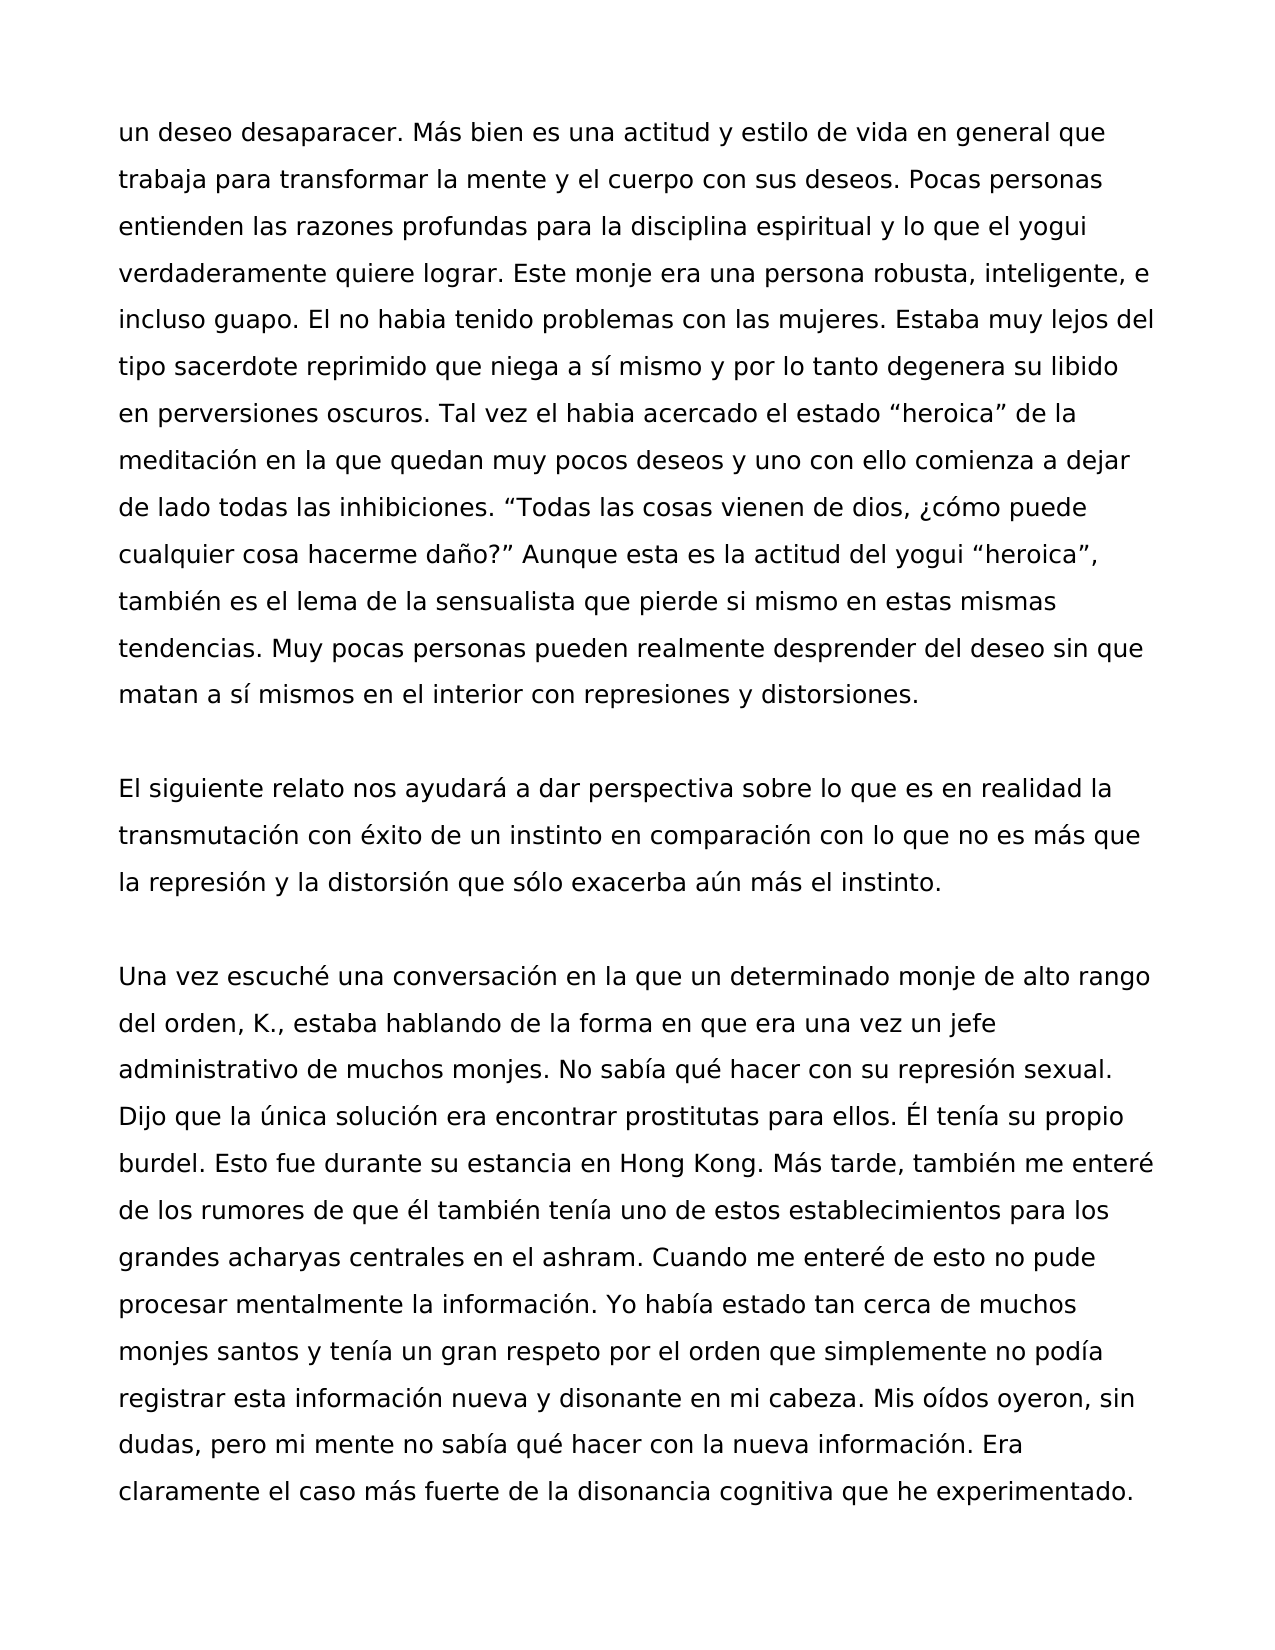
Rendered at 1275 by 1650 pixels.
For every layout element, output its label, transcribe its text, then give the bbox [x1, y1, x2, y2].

text un deseo desaparacer. Más bien es una actitud y estilo de vida en general que trabaja para transformar la mente y el cuerpo con sus deseos. Pocas personas entienden las razones profundas para la disciplina espiritual y lo que el yogui verdaderamente quiere lograr. Este monje era una persona robusta, inteligente, e incluso guapo. El no habia tenido problemas con las mujeres. Estaba muy lejos del tipo sacerdote reprimido que niega a sí mismo y por lo tanto degenera su libido en perversiones oscuros. Tal vez el habia acercado el estado “heroica” de la meditación en la que quedan muy pocos deseos y uno con ello comienza a dejar de lado todas las inhibiciones. “Todas las cosas vienen de dios, ¿cómo puede cualquier cosa hacerme daño?” Aunque esta es la actitud del yogui “heroica”, también es el lema de la sensualista que pierde si mismo en estas mismas tendencias. Muy pocas personas pueden realmente desprender del deseo sin que matan a sí mismos en el interior con represiones y distorsiones. El siguiente relato nos ayudará a dar perspectiva sobre lo que es en realidad la transmutación con éxito de un instinto en comparación con lo que no es más que la represión y la distorsión que sólo exacerba aún más el instinto. Una vez escuché una conversación en la que un determinado monje de alto rango del orden, K., estaba hablando de la forma en que era una vez un jefe administrativo de muchos monjes. No sabía qué hacer con su represión sexual. Dijo que la única solución era encontrar prostitutas para ellos. Él tenía su propio burdel. Esto fue durante su estancia en Hong Kong. Más tarde, también me enteré de los rumores de que él también tenía uno de estos establecimientos para los grandes acharyas centrales en el ashram. Cuando me enteré de esto no pude procesar mentalmente la información. Yo había estado tan cerca de muchos monjes santos y tenía un gran respeto por el orden que simplemente no podía registrar esta información nueva y disonante en mi cabeza. Mis oídos oyeron, sin dudas, pero mi mente no sabía qué hacer con la nueva información. Era claramente el caso más fuerte de la disonancia cognitiva que he experimentado. [118, 118, 1157, 1507]
